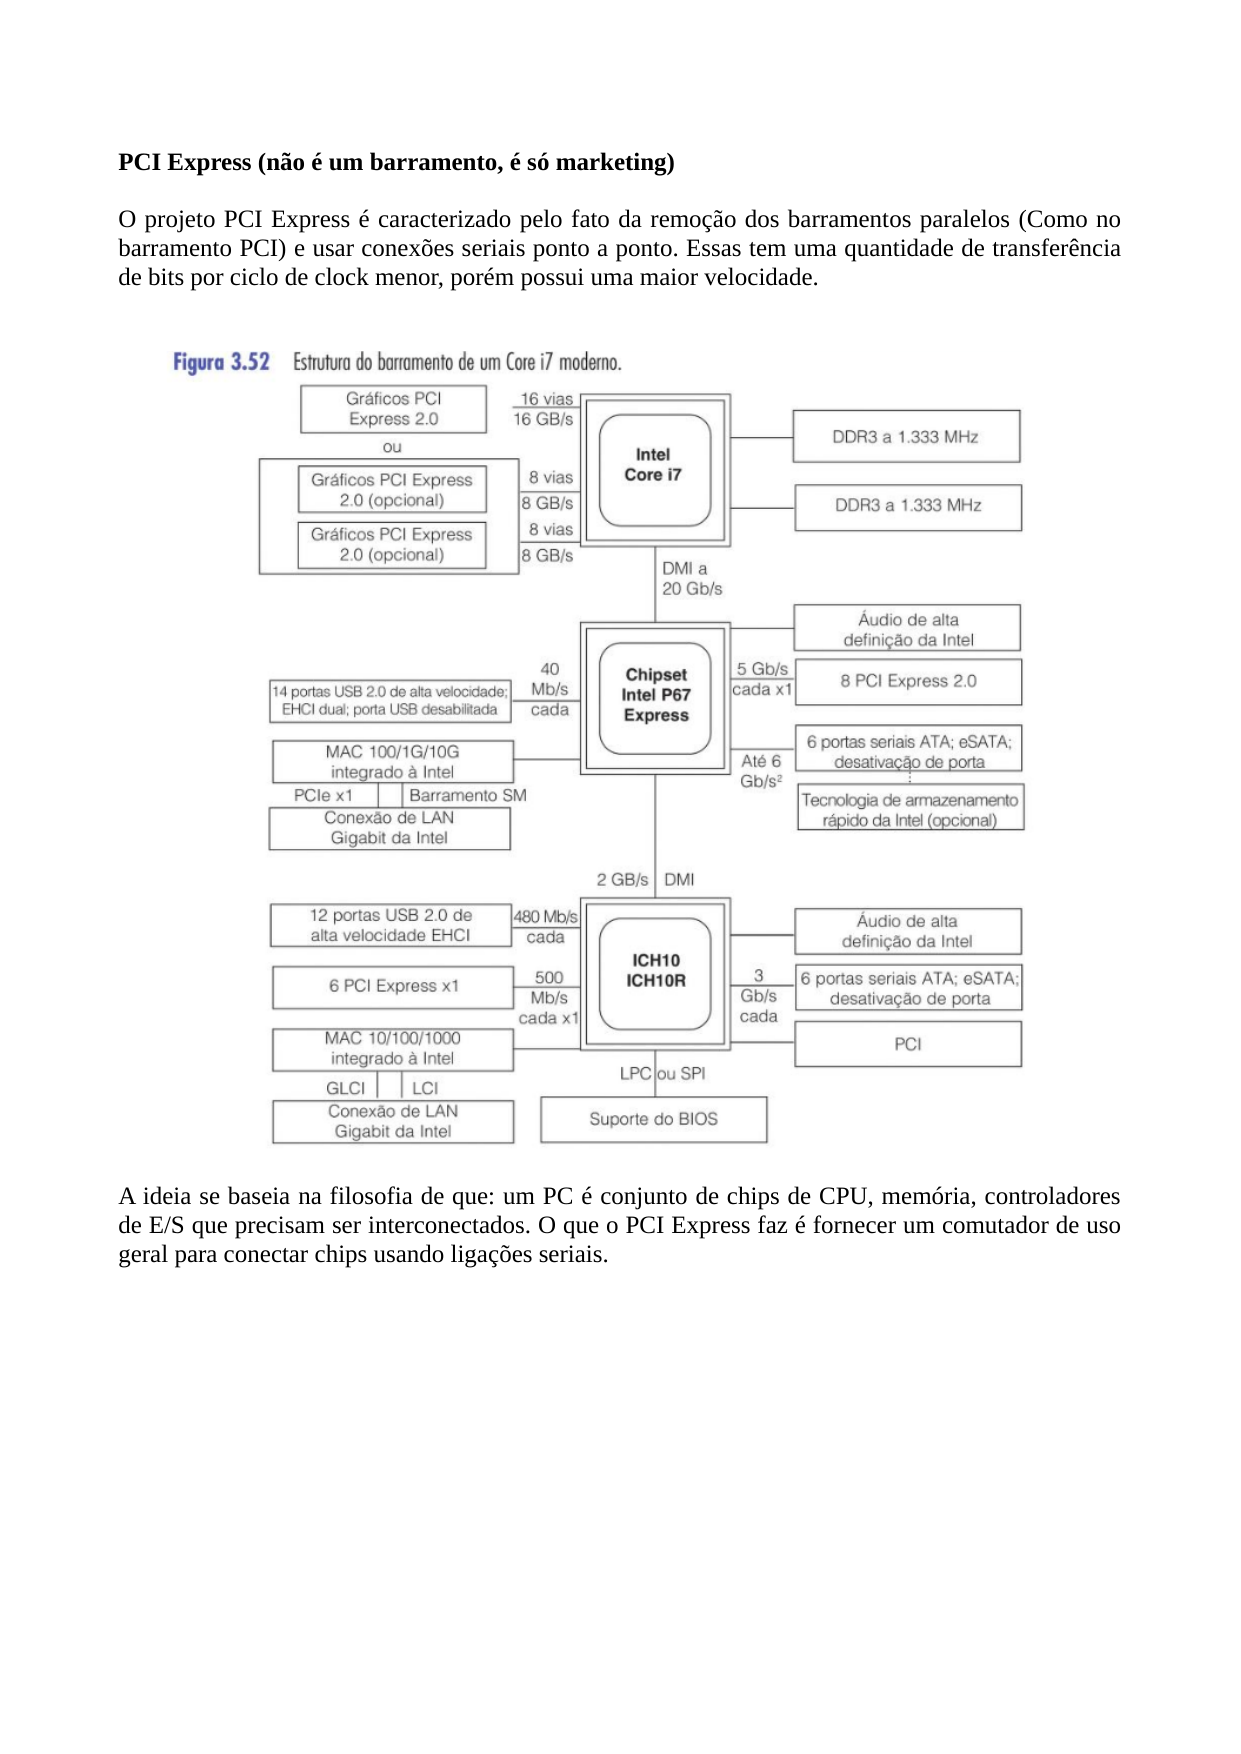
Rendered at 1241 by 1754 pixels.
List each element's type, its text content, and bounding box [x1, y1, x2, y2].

text A ideia se baseia na filosofia de que: um PC é conjunto de chips de CPU, memória, controladores de E/S que precisam ser interconectados. O que o PCI Express faz é fornecer um comutador de uso geral para conectar chips usando ligações seriais. [118, 1181, 1122, 1268]
text O projeto PCI Express é caracterizado pelo fato da remoção dos barramentos paralelos (Como no barramento PCI) e usar conexões seriais ponto a ponto. Essas tem uma quantidade de transferência de bits por ciclo de clock menor, porém possui uma maior velocidade. [118, 204, 1122, 291]
picture [166, 351, 1046, 1153]
text PCI Express (não é um barramento, é só marketing) [118, 147, 1122, 176]
